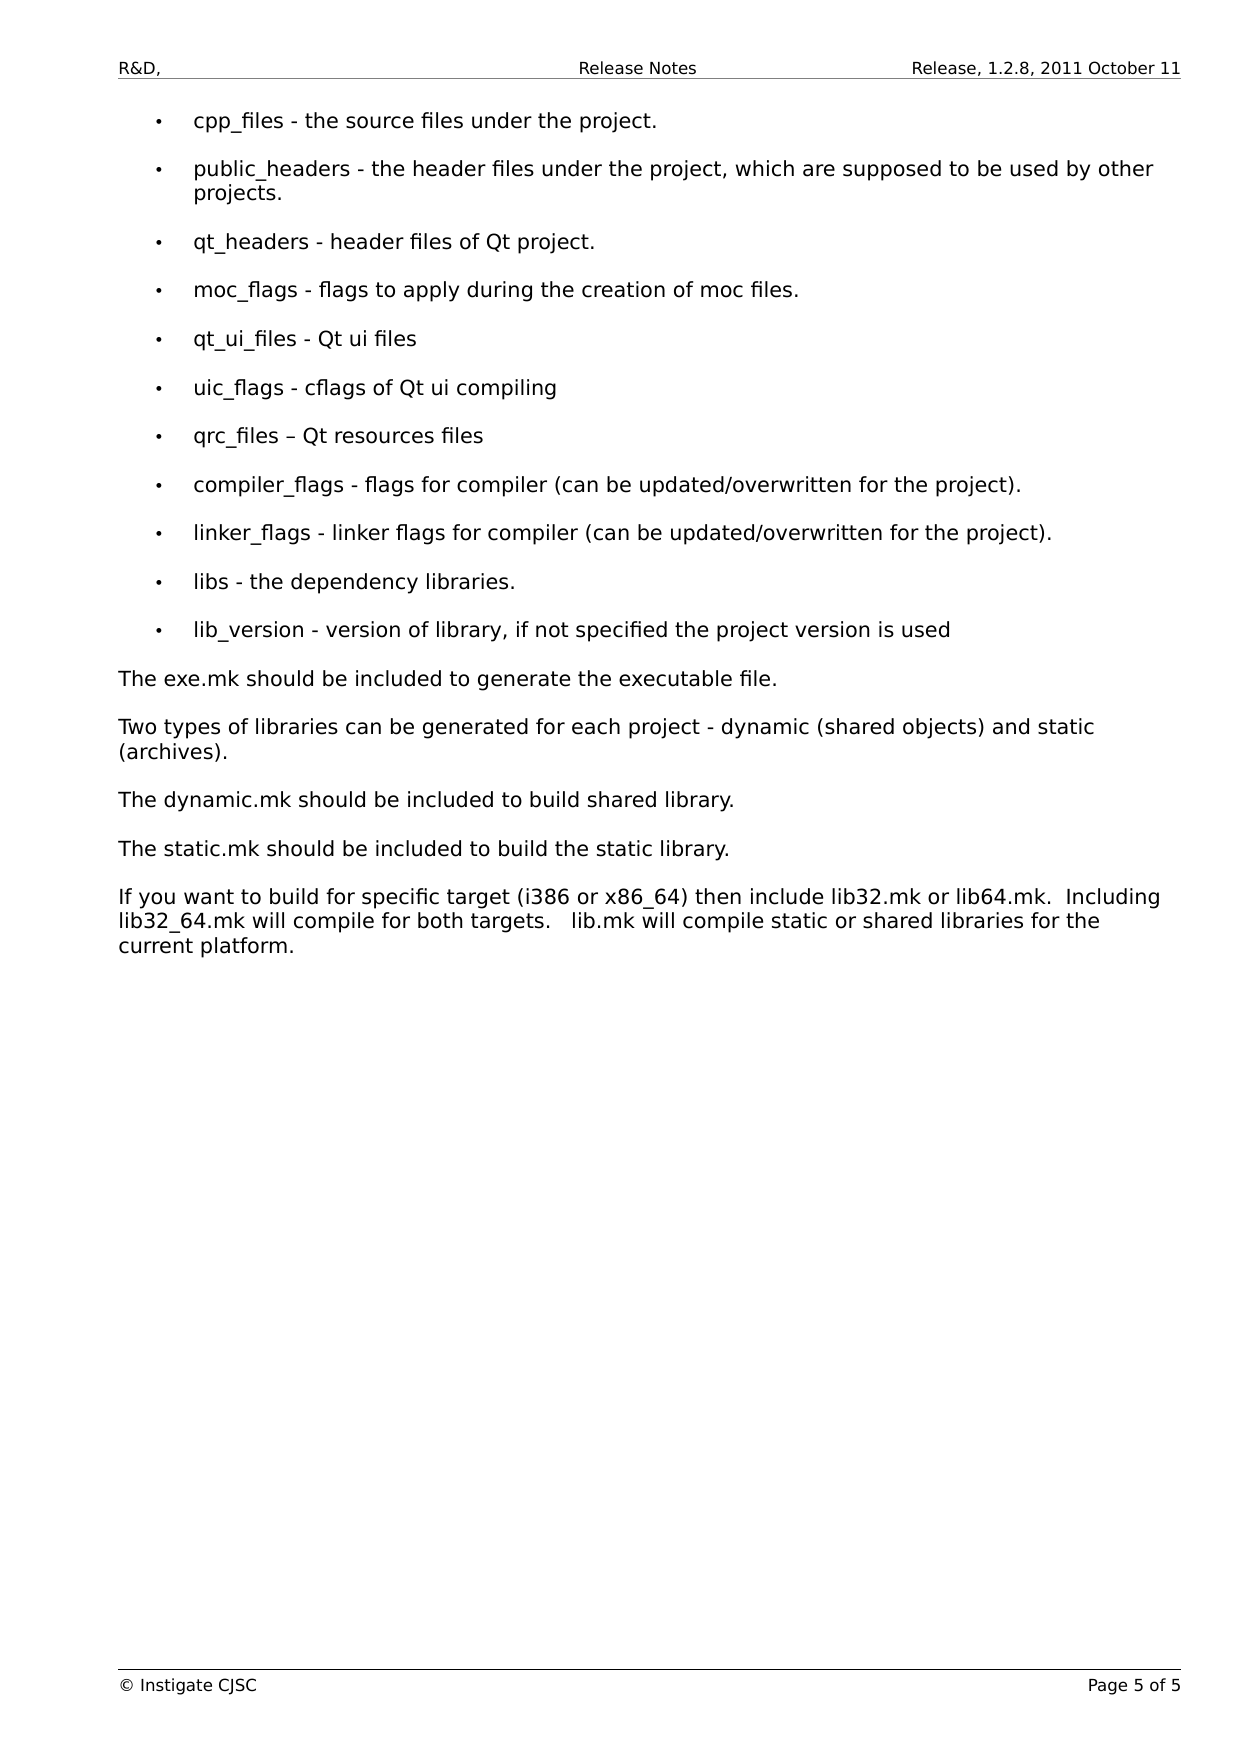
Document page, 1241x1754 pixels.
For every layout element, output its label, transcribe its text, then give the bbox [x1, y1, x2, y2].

list uic_flags - cflags of Qt ui compiling [156, 376, 1181, 424]
list qrc_files – Qt resources files [156, 424, 1181, 448]
text The static.mk should be included to build the static library. [118, 837, 1181, 861]
text The dynamic.mk should be included to build shared library. [118, 788, 1181, 812]
list qt_headers - header files of Qt project. [156, 230, 1181, 254]
list qt_ui_files - Qt ui files [156, 327, 1181, 351]
text The exe.mk should be included to generate the executable file. [118, 667, 1181, 691]
list linker_flags - linker flags for compiler (can be updated/overwritten for the project). [156, 521, 1181, 546]
text If you want to build for specific target (i386 or x86_64) then include lib32.mk or lib64.mk. Including lib32_64.mk will compile for both targets. lib.mk will compile static or shared libraries for the current platform. [118, 885, 1181, 958]
list public_headers - the header files under the project, which are supposed to be used by other projects. [156, 157, 1181, 206]
list cpp_files - the source files under the project. [156, 109, 1181, 133]
list moc_flags - flags to apply during the creation of moc files. [156, 278, 1181, 303]
list lib_version - version of library, if not specified the project version is used [156, 618, 1181, 643]
list libs - the dependency libraries. [156, 570, 1181, 594]
list compiler_flags - flags for compiler (can be updated/overwritten for the project). [156, 473, 1181, 497]
text Two types of libraries can be generated for each project - dynamic (shared objects) and static (archives). [118, 715, 1181, 764]
